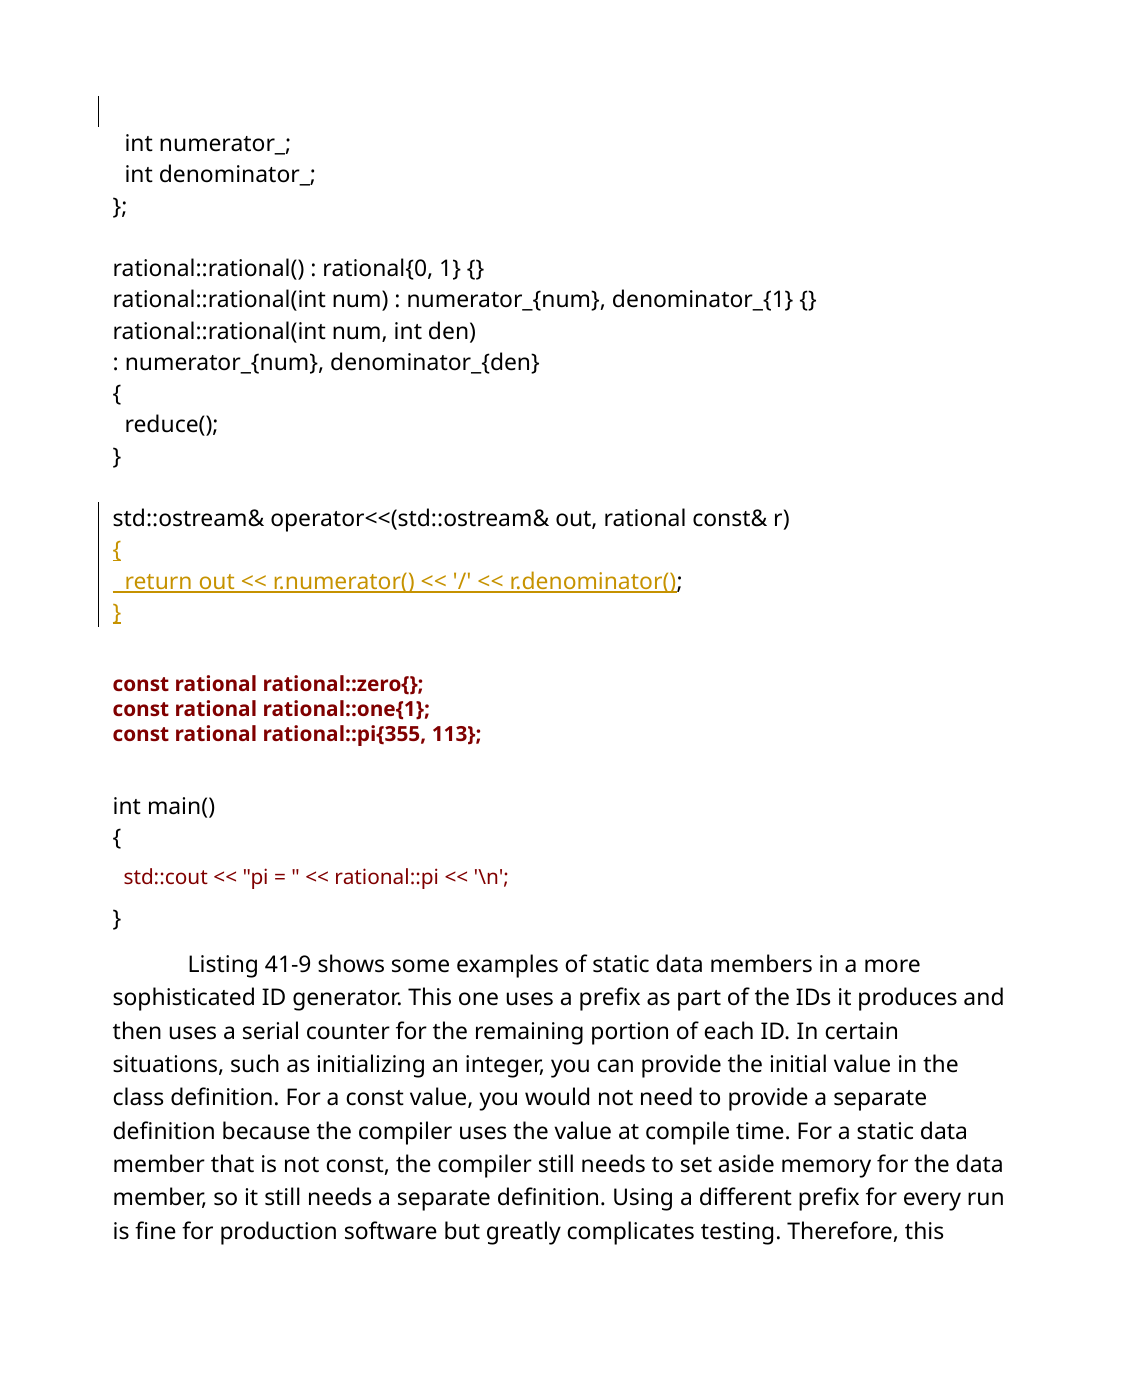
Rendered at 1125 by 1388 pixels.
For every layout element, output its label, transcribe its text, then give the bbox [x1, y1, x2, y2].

text } [112, 902, 1012, 933]
text rational::rational(int num) : numerator_{num}, denominator_{1} {} [112, 283, 1012, 315]
text { [112, 533, 1012, 565]
text rational::rational() : rational{0, 1} {} [112, 252, 1012, 283]
text return out << r.numerator() << '/' << r.denominator(); [112, 565, 1012, 596]
text } [112, 440, 1012, 471]
text std::cout << "pi = " << rational::pi << '\n'; [112, 865, 997, 890]
text rational::rational(int num, int den) [112, 315, 1012, 346]
text int denominator_; [112, 158, 1012, 190]
text const rational rational::zero{}; [112, 671, 997, 696]
text reduce(); [112, 408, 1012, 440]
text std::ostream& operator<<(std::ostream& out, rational const& r) [112, 502, 1012, 533]
text { [112, 821, 1012, 852]
text : numerator_{num}, denominator_{den} [112, 346, 1012, 377]
text { [112, 377, 1012, 408]
text const rational rational::pi{355, 113}; [112, 721, 997, 746]
text int numerator_; [112, 127, 1012, 158]
text int main() [112, 790, 1012, 821]
text }; [112, 190, 1012, 221]
text const rational rational::one{1}; [112, 696, 997, 721]
text Listing 41-9 shows some examples of static data members in a more sophisticated ID generator. This one uses a prefix as part of the IDs it produces and then uses a serial counter for the remaining portion of each ID. In certain situations, such as initializing an integer, you can provide the initial value in the class definition. For a const value, you would not need to provide a separate definition because the compiler uses the value at compile time. For a static data member that is not const, the compiler still needs to set aside memory for the data member, so it still needs a separate definition. Using a different prefix for every run is fine for production software but greatly complicates testing. Therefore, this [112, 946, 1012, 1246]
text } [112, 596, 1012, 627]
